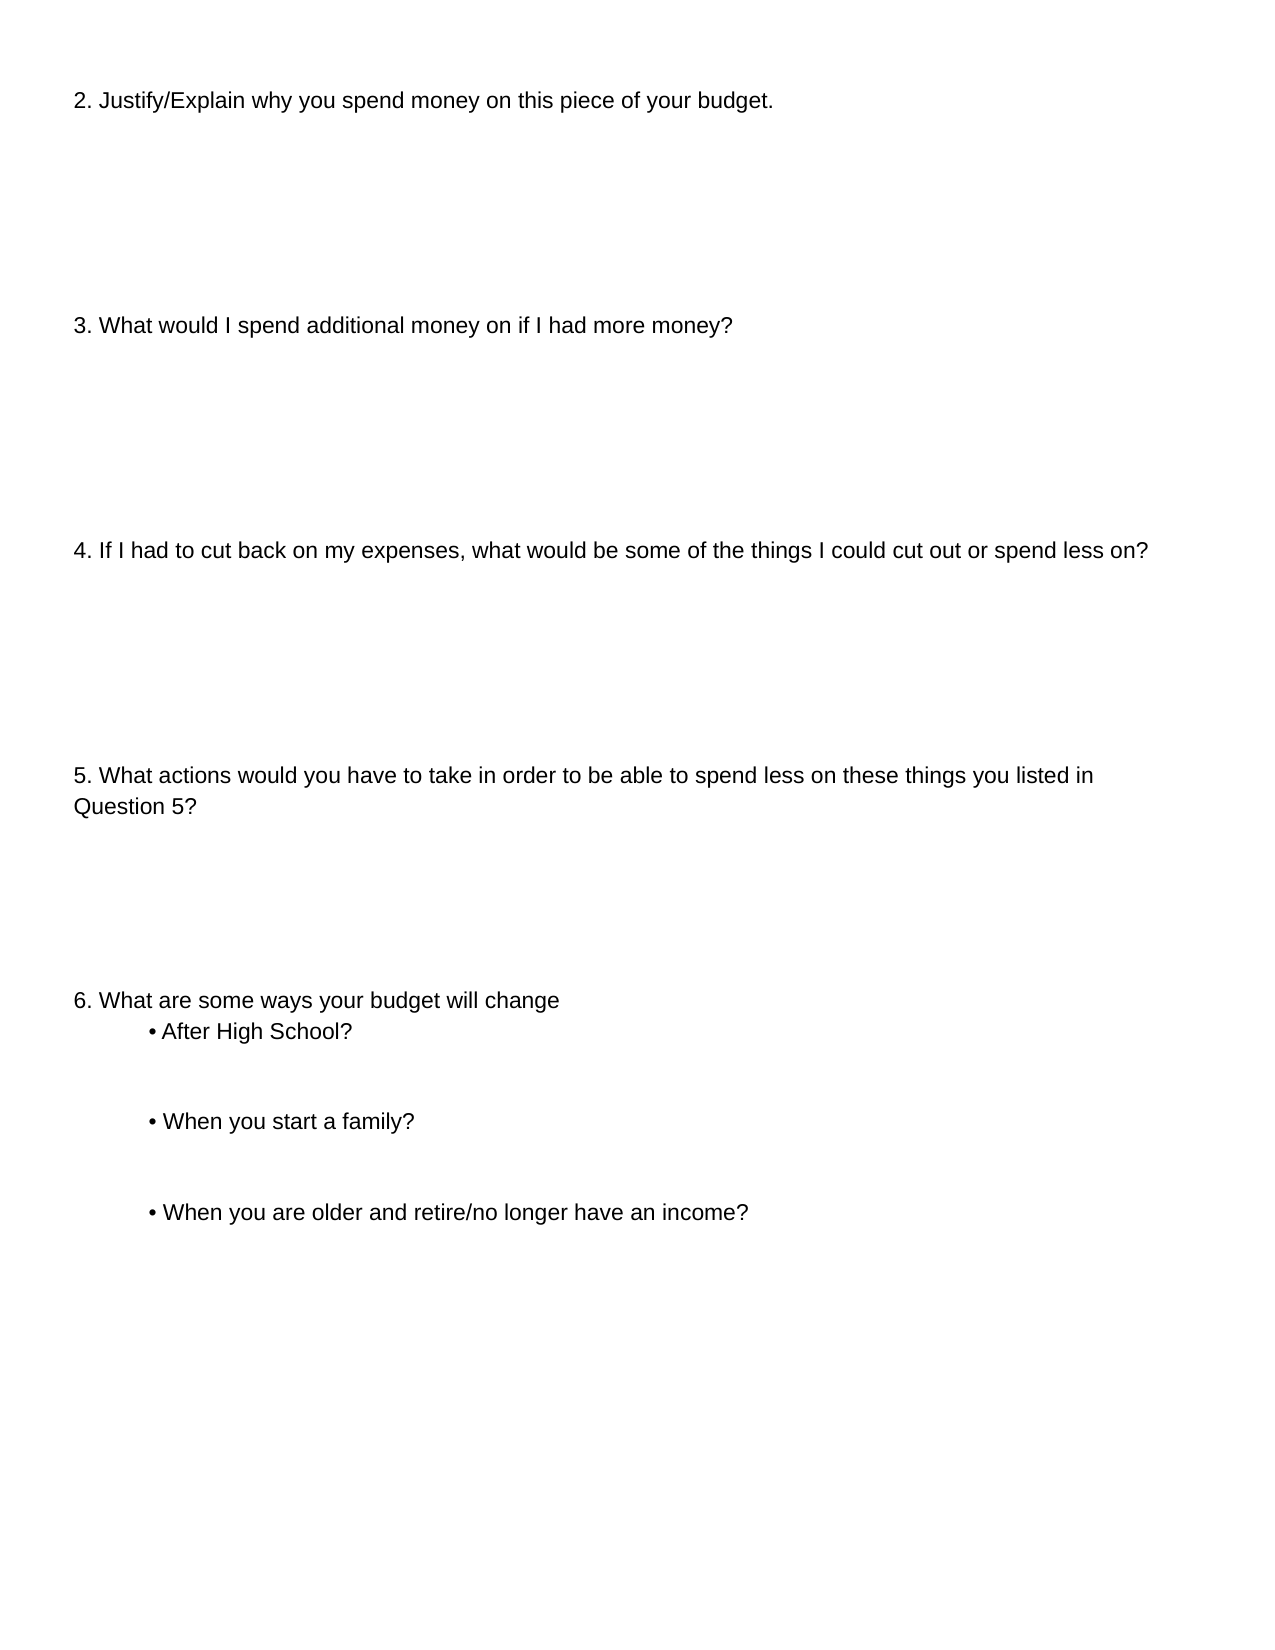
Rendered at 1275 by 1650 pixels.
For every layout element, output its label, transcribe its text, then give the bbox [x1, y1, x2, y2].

table_cell 3. What would I spend additional money on if I had more money? [64, 302, 1187, 525]
table_cell 5. What actions would you have to take in order to be able to spend less on these things you listed in Question 5? [64, 752, 1187, 975]
table_cell 6. What are some ways your budget will change • After High School? • When you start a family? • When you are older and retire/no longer have an income? [64, 977, 1187, 1236]
table_cell 4. If I had to cut back on my expenses, what would be some of the things I could cut out or spend less on? [64, 527, 1187, 750]
table_cell 2. Justify/Explain why you spend money on this piece of your budget. [64, 77, 1187, 300]
